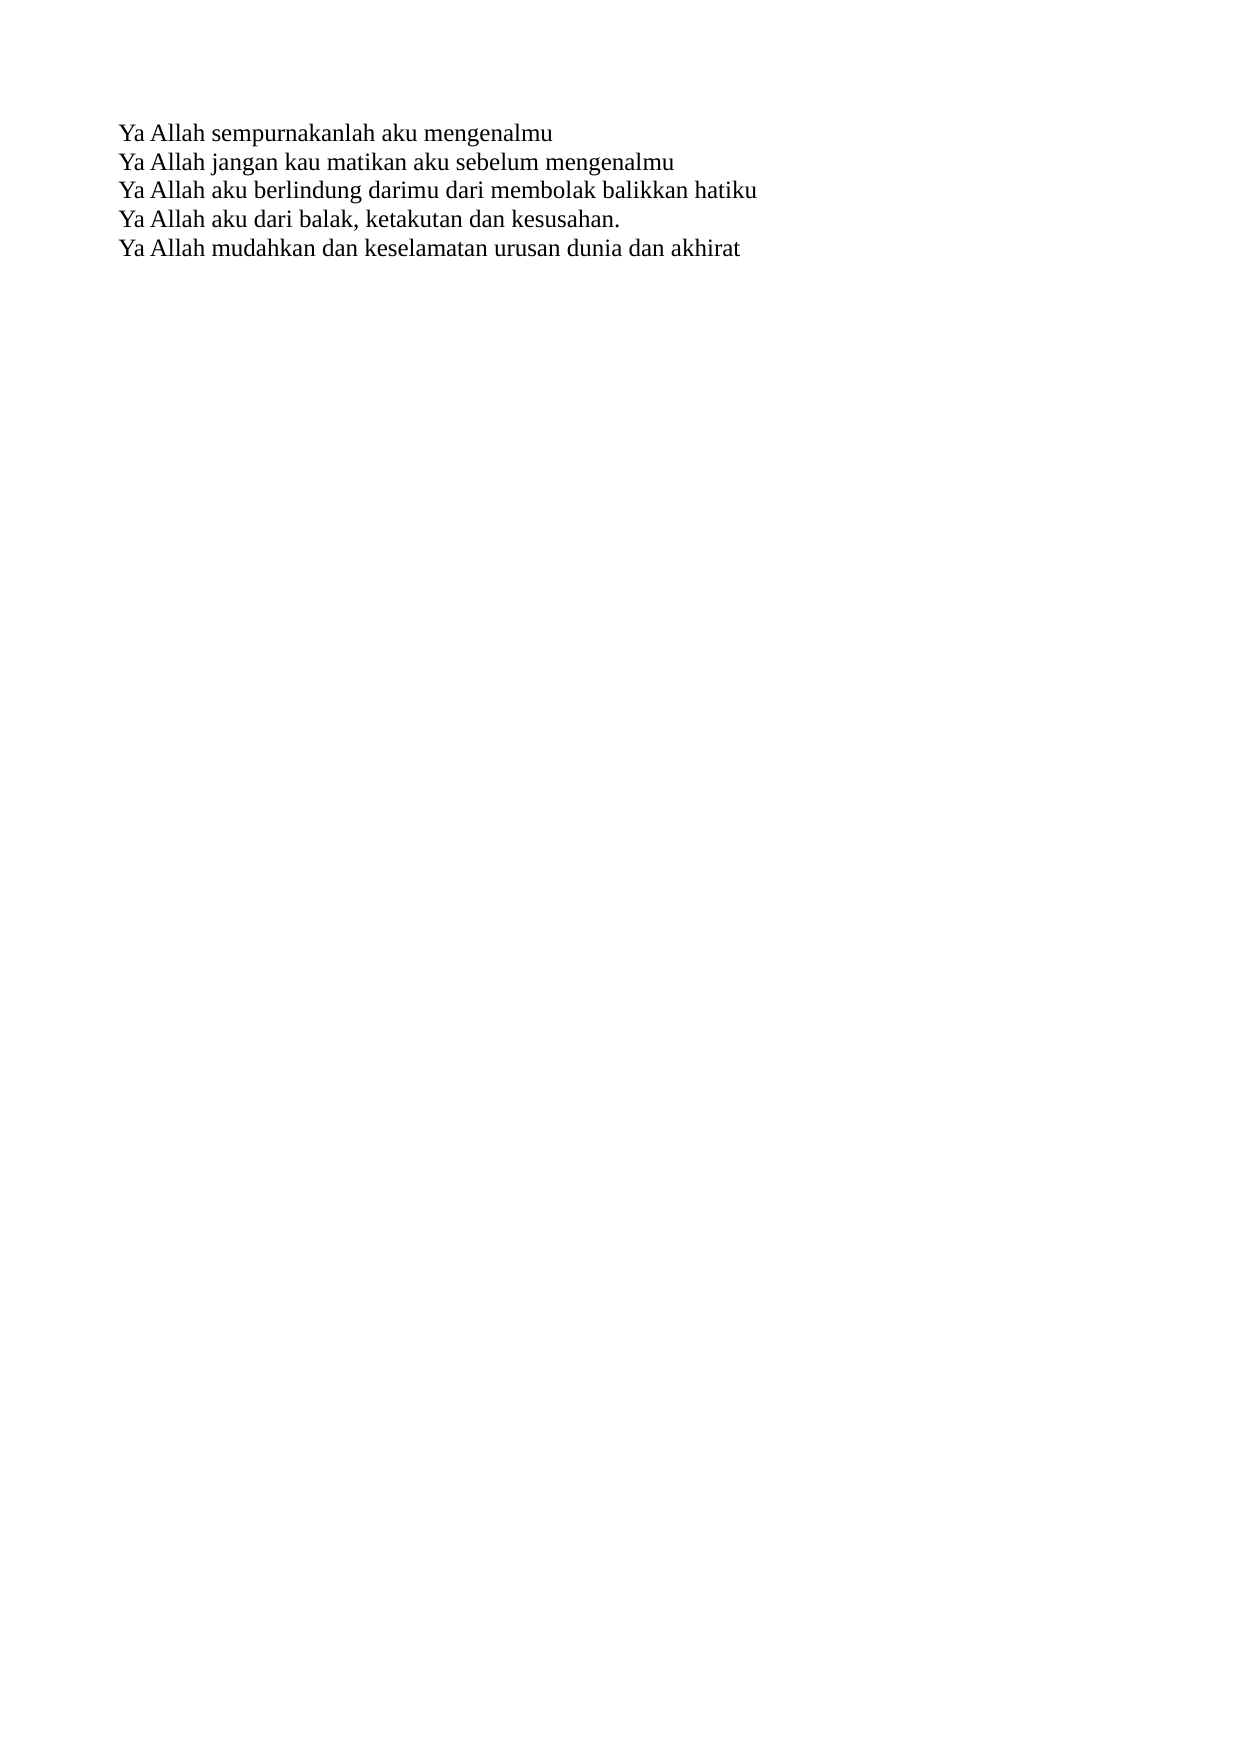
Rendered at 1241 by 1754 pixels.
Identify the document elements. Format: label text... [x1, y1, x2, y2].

text Ya Allah aku berlindung darimu dari membolak balikkan hatiku [118, 176, 1122, 204]
text Ya Allah aku dari balak, ketakutan dan kesusahan. [118, 204, 1122, 233]
text Ya Allah jangan kau matikan aku sebelum mengenalmu [118, 147, 1122, 176]
text Ya Allah mudahkan dan keselamatan urusan dunia dan akhirat [118, 233, 1122, 262]
text Ya Allah sempurnakanlah aku mengenalmu [118, 118, 1122, 147]
